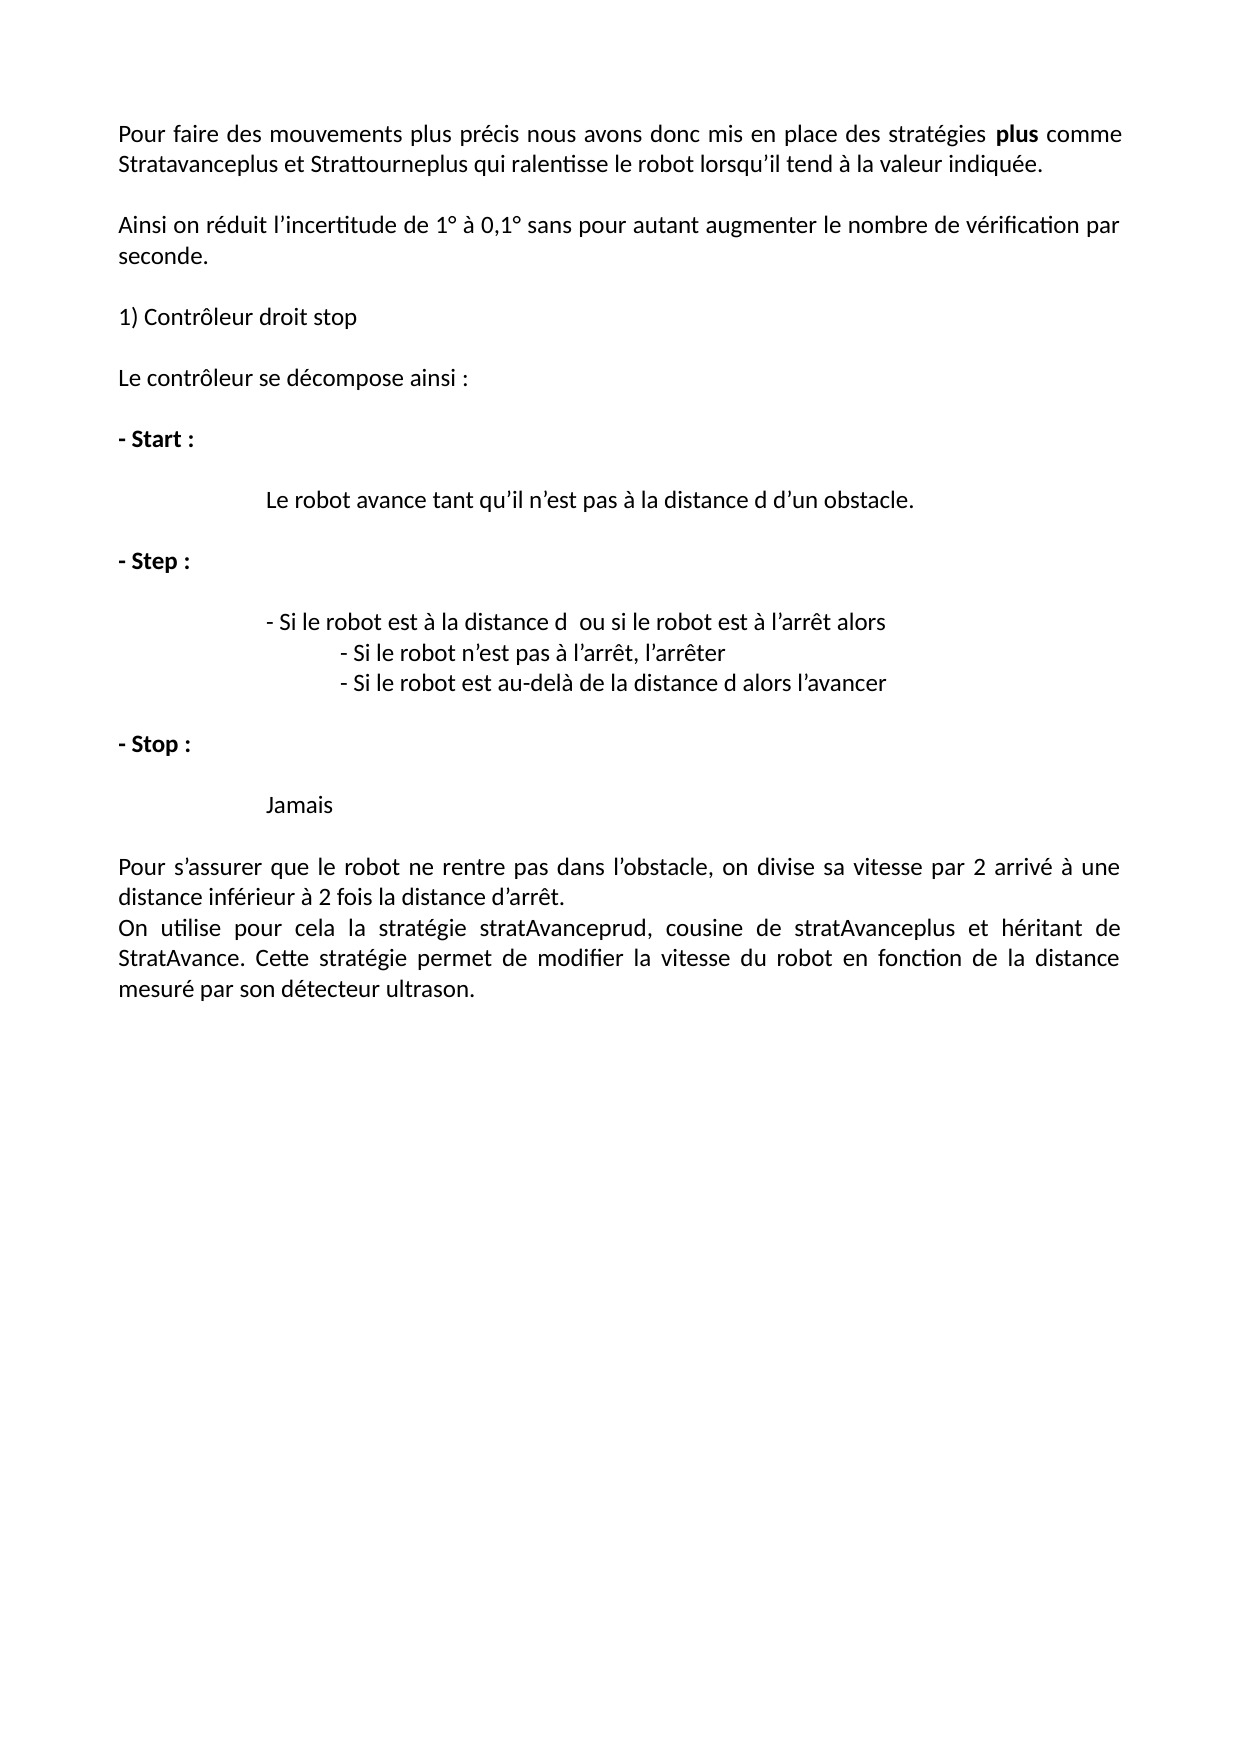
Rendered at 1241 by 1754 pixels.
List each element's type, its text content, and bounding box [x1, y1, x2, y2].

text On utilise pour cela la stratégie stratAvanceprud, cousine de stratAvanceplus et héritant de StratAvance. Cette stratégie permet de modifier la vitesse du robot en fonction de la distance mesuré par son détecteur ultrason. [118, 912, 1122, 1003]
text - Step : [118, 545, 1122, 576]
text Jamais [118, 789, 1122, 820]
text - Si le robot est à la distance d ou si le robot est à l’arrêt alors [118, 606, 1122, 637]
text - Stop : [118, 728, 1122, 759]
text Ainsi on réduit l’incertitude de 1° à 0,1° sans pour autant augmenter le nombre de vérification par seconde. [118, 210, 1122, 271]
text 1) Contrôleur droit stop [118, 301, 1122, 332]
text Pour faire des mouvements plus précis nous avons donc mis en place des stratégies plus comme Stratavanceplus et Strattourneplus qui ralentisse le robot lorsqu’il tend à la valeur indiquée. [118, 118, 1122, 179]
text Le robot avance tant qu’il n’est pas à la distance d d’un obstacle. [118, 484, 1122, 515]
text Pour s’assurer que le robot ne rentre pas dans l’obstacle, on divise sa vitesse par 2 arrivé à une distance inférieur à 2 fois la distance d’arrêt. [118, 851, 1122, 912]
text Le contrôleur se décompose ainsi : [118, 362, 1122, 393]
text - Si le robot n’est pas à l’arrêt, l’arrêter [118, 637, 1122, 667]
text - Si le robot est au-delà de la distance d alors l’avancer [118, 667, 1122, 698]
text - Start : [118, 423, 1122, 454]
